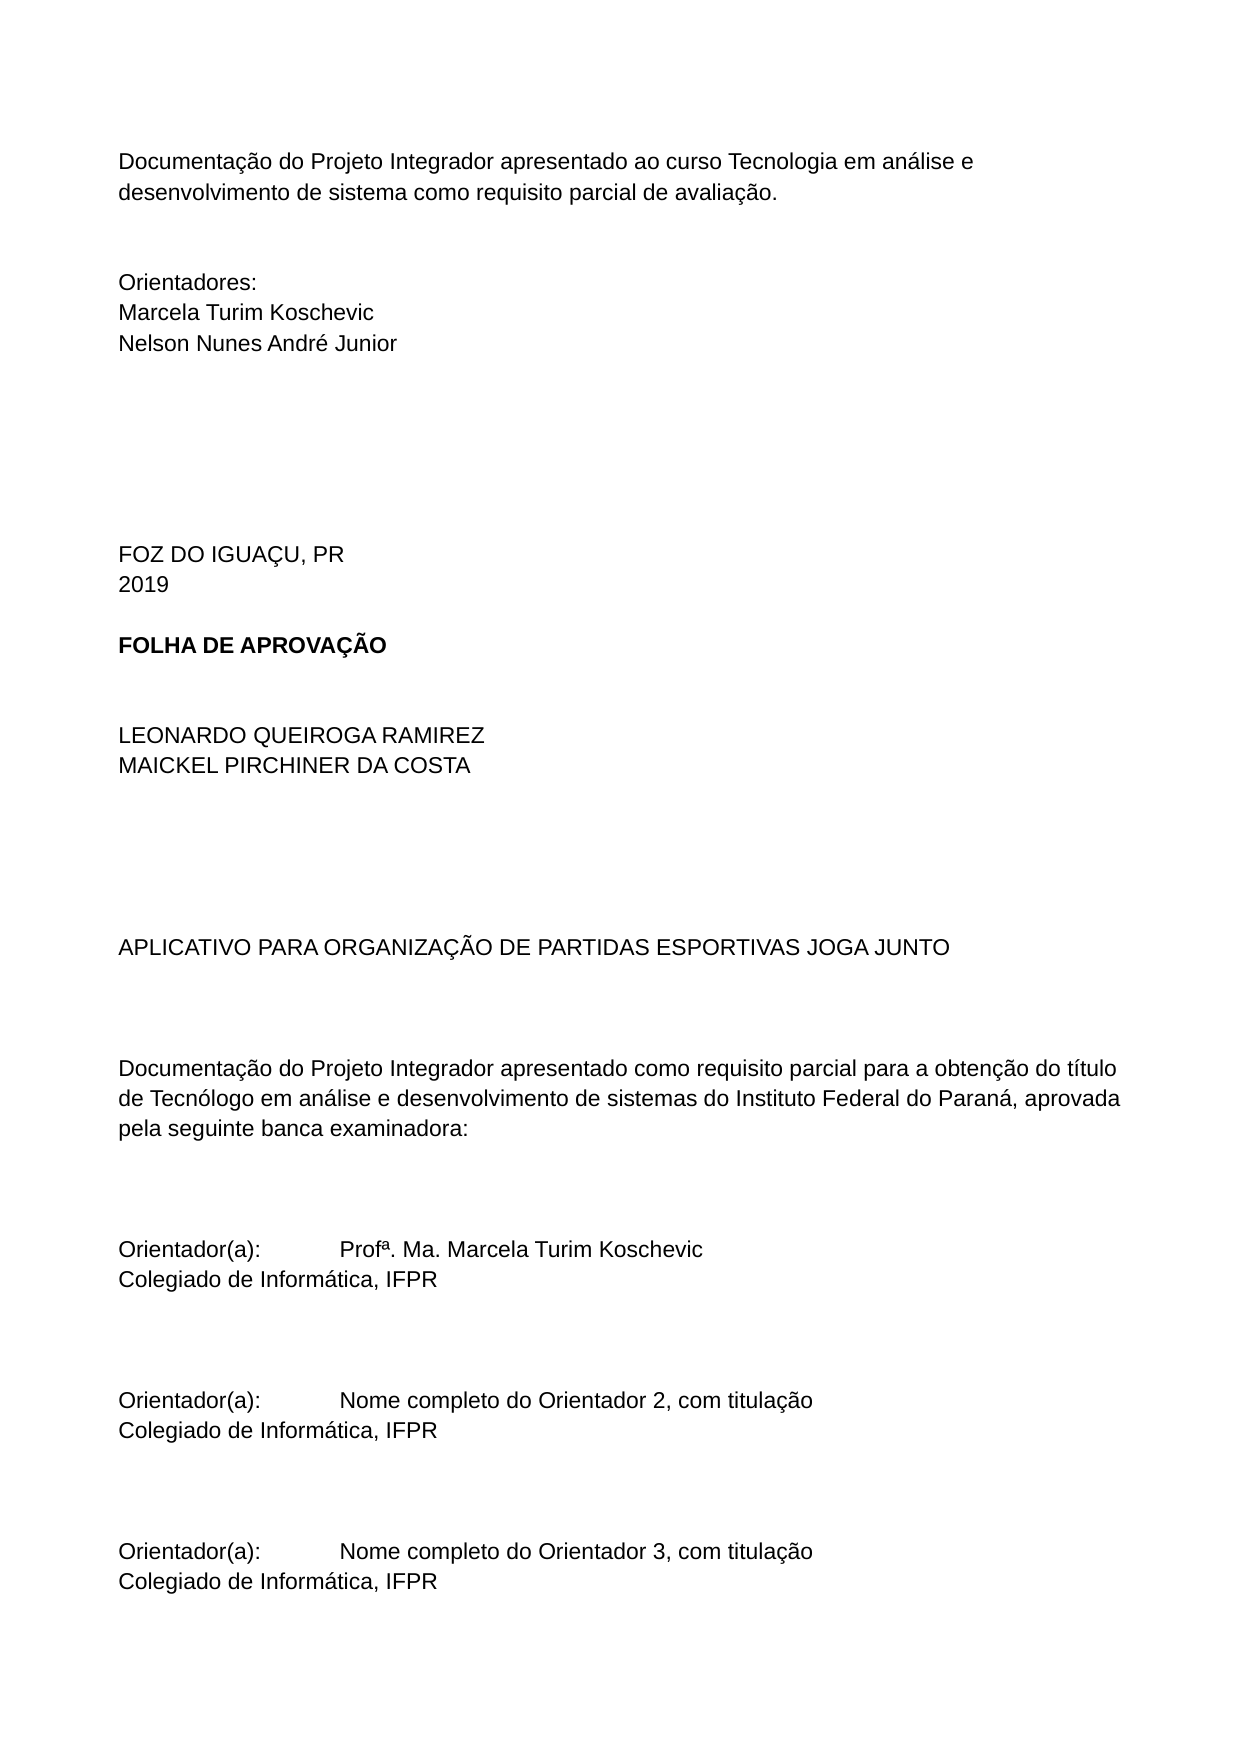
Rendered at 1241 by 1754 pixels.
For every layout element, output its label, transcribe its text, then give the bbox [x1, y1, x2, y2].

text FOLHA DE APROVAÇÃO [118, 632, 1122, 658]
text Marcela Turim Koschevic [118, 299, 1122, 326]
text LEONARDO QUEIROGA RAMIREZ [118, 722, 1122, 749]
text Documentação do Projeto Integrador apresentado ao curso Tecnologia em análise e desenvolvimento de sistema como requisito parcial de avaliação. [118, 148, 1122, 205]
text Colegiado de Informática, IFPR [118, 1568, 1122, 1594]
text Colegiado de Informática, IFPR [118, 1417, 1122, 1443]
text Orientadores: [118, 269, 1122, 296]
text Documentação do Projeto Integrador apresentado como requisito parcial para a obtenção do título de Tecnólogo em análise e desenvolvimento de sistemas do Instituto Federal do Paraná, aprovada pela seguinte banca examinadora: [118, 1054, 1122, 1141]
text Orientador(a): Nome completo do Orientador 2, com titulação [118, 1387, 1122, 1413]
text Orientador(a): Nome completo do Orientador 3, com titulação [118, 1538, 1122, 1564]
text APLICATIVO PARA ORGANIZAÇÃO DE PARTIDAS ESPORTIVAS JOGA JUNTO [118, 934, 1122, 960]
text Orientador(a): Profª. Ma. Marcela Turim Koschevic [118, 1236, 1122, 1262]
text 2019 [118, 571, 1122, 598]
text Colegiado de Informática, IFPR [118, 1266, 1122, 1292]
text FOZ DO IGUAÇU, PR [118, 541, 1122, 567]
text Nelson Nunes André Junior [118, 329, 1122, 356]
text MAICKEL PIRCHINER DA COSTA [118, 752, 1122, 779]
